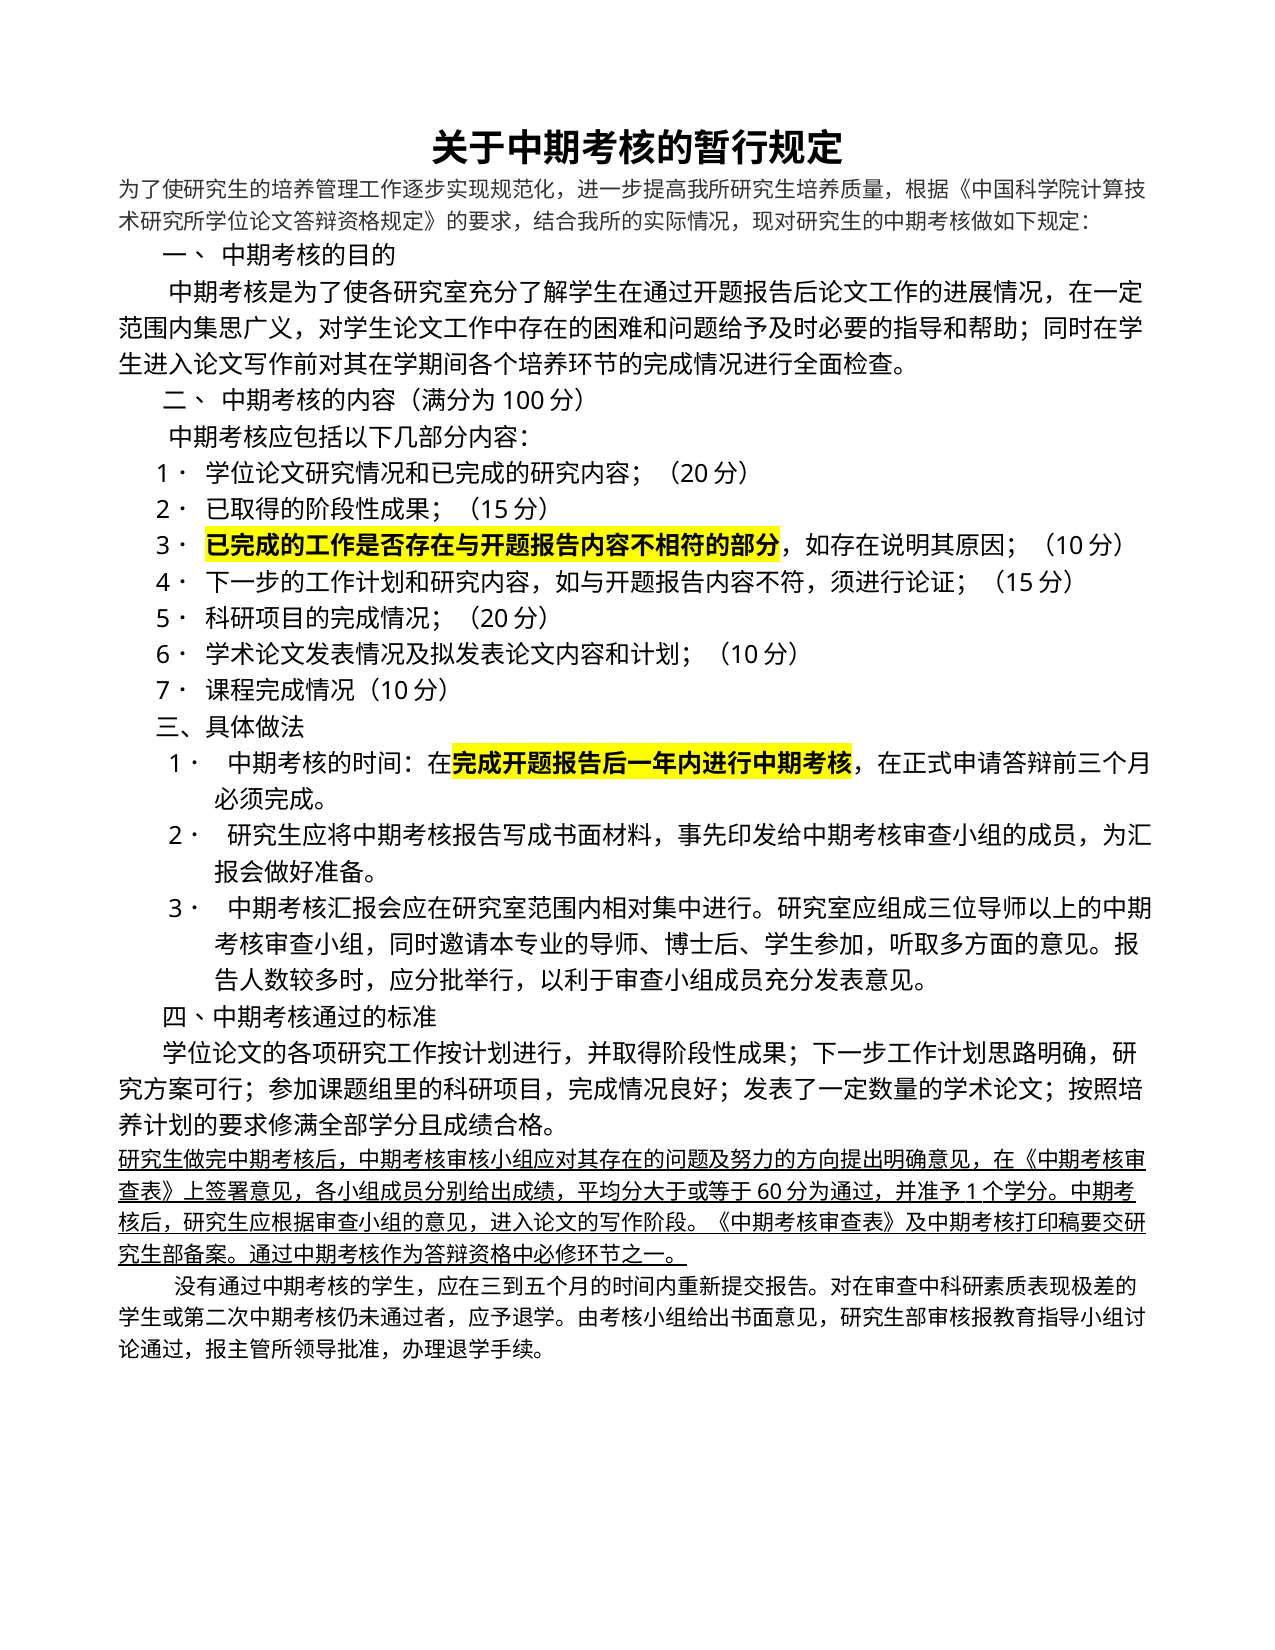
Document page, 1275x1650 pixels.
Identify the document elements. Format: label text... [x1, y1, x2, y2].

text 7． 课程完成情况（10分） [156, 671, 1157, 707]
text 4． 下一步的工作计划和研究内容，如与开题报告内容不符，须进行论证；（15分） [156, 562, 1157, 598]
text 中期考核应包括以下几部分内容： [118, 417, 1157, 453]
text 一、 中期考核的目的 [162, 236, 1157, 272]
text 四、中期考核通过的标准 [162, 997, 1157, 1033]
text 关于中期考核的暂行规定 [118, 118, 1157, 172]
text 5． 科研项目的完成情况；（20分） [156, 598, 1157, 634]
text 为了使研究生的培养管理工作逐步实现规范化，进一步提高我所研究生培养质量，根据《中国科学院计算技术研究所学位论文答辩资格规定》的要求，结合我所的实际情况，现对研究生的中期考核做如下规定： [118, 172, 1157, 236]
text 1． 学位论文研究情况和已完成的研究内容；（20分） [156, 453, 1157, 489]
text 2． 研究生应将中期考核报告写成书面材料，事先印发给中期考核审查小组的成员，为汇报会做好准备。 [168, 816, 1157, 888]
text 6． 学术论文发表情况及拟发表论文内容和计划；（10分） [156, 634, 1157, 671]
text 2． 已取得的阶段性成果；（15分） [156, 489, 1157, 526]
text 3． 已完成的工作是否存在与开题报告内容不相符的部分，如存在说明其原因；（10分） [156, 526, 1157, 562]
text 研究生做完中期考核后，中期考核审核小组应对其存在的问题及努力的方向提出明确意见，在《中期考核审查表》上签署意见，各小组成员分别给出成绩，平均分大于或等于60分为通过，并准予1个学分。中期考核后，研究生应根据审查小组的意见，进入论文的写作阶段。《中期考核审查表》及中期考核打印稿要交研究生部备案。通过中期考核作为答辩资格中必修环节之一。 [118, 1142, 1157, 1269]
text 学位论文的各项研究工作按计划进行，并取得阶段性成果；下一步工作计划思路明确，研究方案可行；参加课题组里的科研项目，完成情况良好；发表了一定数量的学术论文；按照培养计划的要求修满全部学分且成绩合格。 [118, 1033, 1157, 1142]
text 二、 中期考核的内容（满分为100分） [162, 381, 1157, 417]
text 没有通过中期考核的学生，应在三到五个月的时间内重新提交报告。对在审查中科研素质表现极差的学生或第二次中期考核仍未通过者，应予退学。由考核小组给出书面意见，研究生部审核报教育指导小组讨论通过，报主管所领导批准，办理退学手续。 [118, 1269, 1157, 1364]
text 3． 中期考核汇报会应在研究室范围内相对集中进行。研究室应组成三位导师以上的中期考核审查小组，同时邀请本专业的导师、博士后、学生参加，听取多方面的意见。报告人数较多时，应分批举行，以利于审查小组成员充分发表意见。 [168, 888, 1157, 997]
text 中期考核是为了使各研究室充分了解学生在通过开题报告后论文工作的进展情况，在一定范围内集思广义，对学生论文工作中存在的困难和问题给予及时必要的指导和帮助；同时在学生进入论文写作前对其在学期间各个培养环节的完成情况进行全面检查。 [118, 272, 1157, 381]
text 三、具体做法 [156, 707, 1157, 743]
text 1． 中期考核的时间：在完成开题报告后一年内进行中期考核，在正式申请答辩前三个月必须完成。 [168, 743, 1157, 816]
